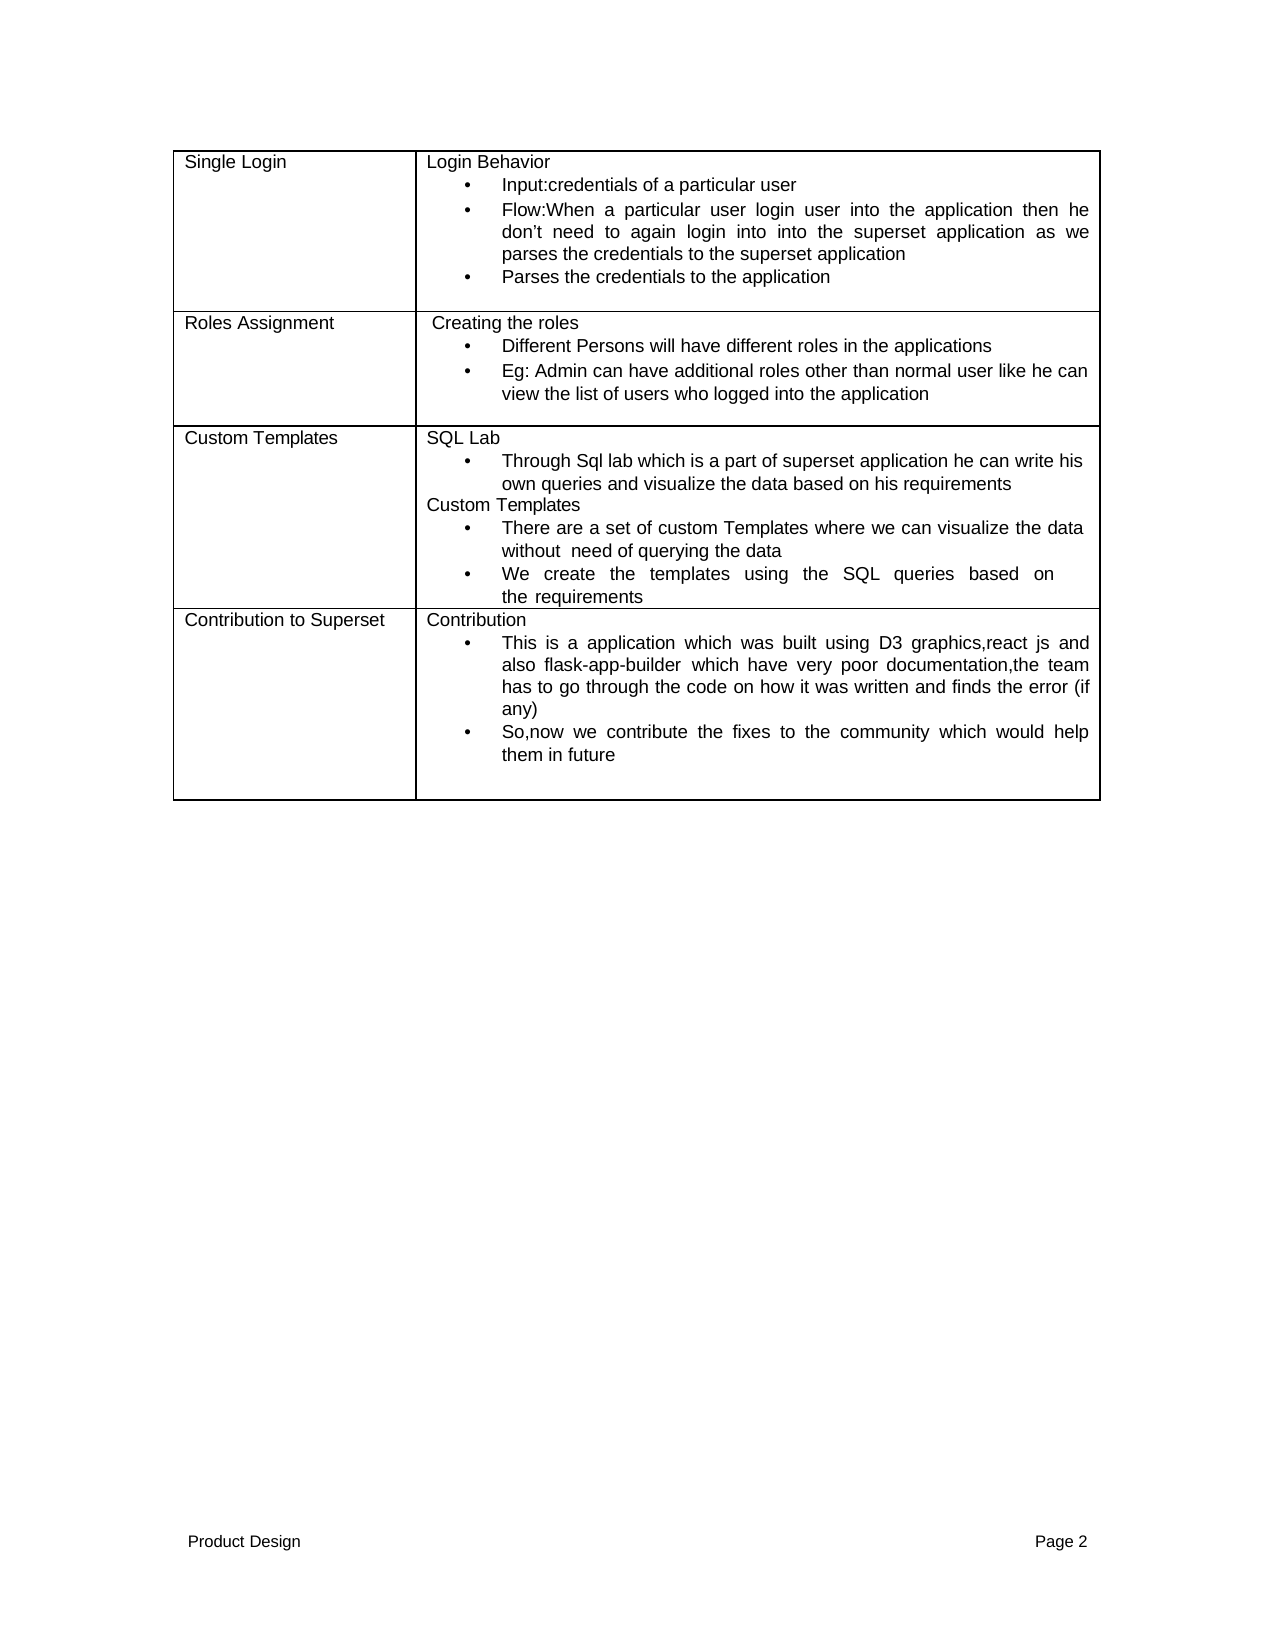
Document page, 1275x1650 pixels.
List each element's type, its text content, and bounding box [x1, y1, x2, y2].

table_cell Contribution This is a application which was built using D3 graphics,react js and also flask-app-builder which have very poor documentation,the team has to go through the code on how it was written and finds the error (if any) So,now we contribute the fixes to the community which would help them in future [417, 609, 1099, 799]
table_cell Roles Assignment [174, 312, 415, 425]
table_cell Custom Templates [174, 427, 415, 608]
table_header Login Behavior Input:credentials of a particular user Flow:When a particular user login user into the application then he don’t need to again login into into the superset application as we parses the credentials to the superset application Parses the credentials to the application [417, 152, 1099, 311]
table_cell Creating the roles Different Persons will have different roles in the applications Eg: Admin can have additional roles other than normal user like he can view the list of users who logged into the application [417, 312, 1099, 425]
table_header Single Login [174, 152, 415, 311]
table_cell SQL Lab Through Sql lab which is a part of superset application he can write his own queries and visualize the data based on his requirements Custom Templates There are a set of custom Templates where we can visualize the data without need of querying the data We create the templates using the SQL queries based on the requirements [417, 427, 1099, 608]
table_cell Contribution to Superset [174, 609, 415, 799]
